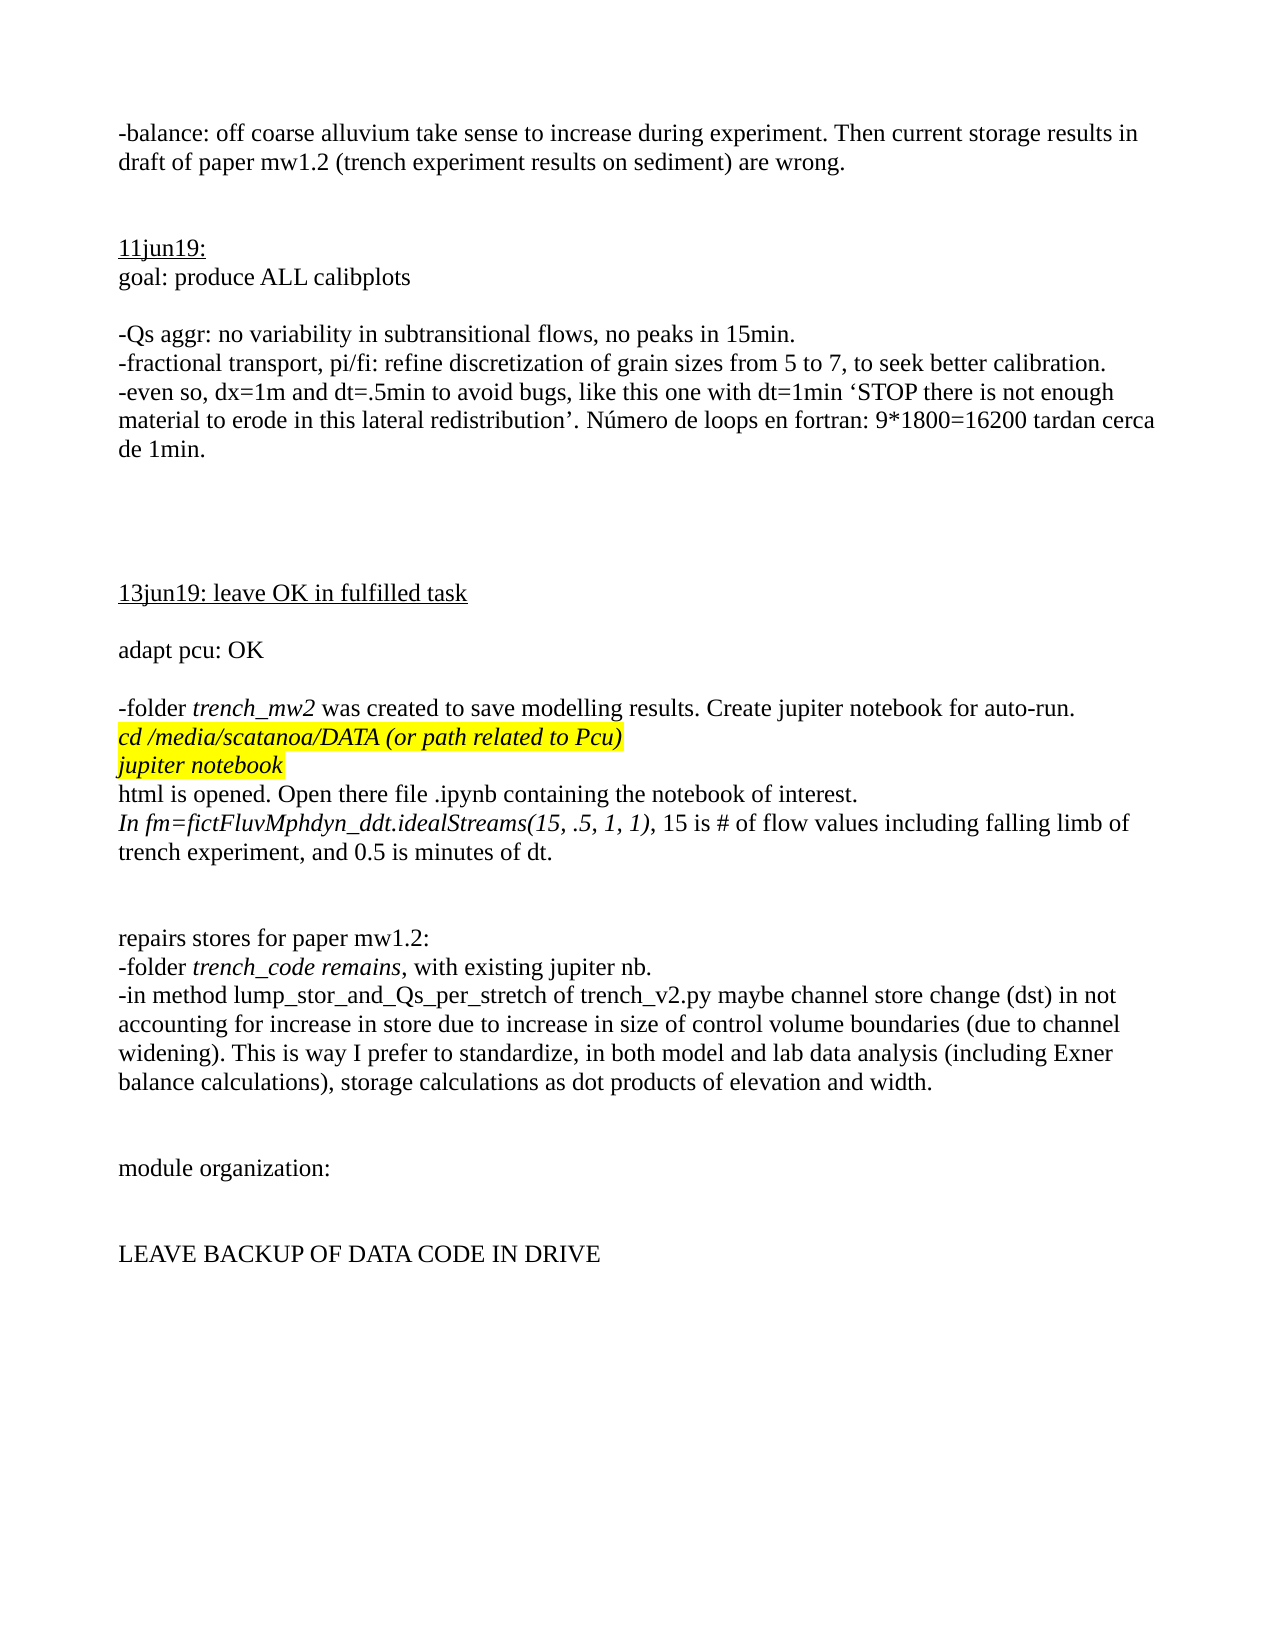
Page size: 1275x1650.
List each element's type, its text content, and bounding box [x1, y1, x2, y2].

text html is opened. Open there file .ipynb containing the notebook of interest. [118, 779, 1157, 808]
text repairs stores for paper mw1.2: [118, 923, 1157, 952]
text -folder trench_code remains, with existing jupiter nb. [118, 952, 1157, 981]
text In fm=fictFluvMphdyn_ddt.idealStreams(15, .5, 1, 1), 15 is # of flow values including falling limb of trench experiment, and 0.5 is minutes of dt. [118, 808, 1157, 866]
text -fractional transport, pi/fi: refine discretization of grain sizes from 5 to 7, to seek better calibration. [118, 348, 1157, 377]
text module organization: [118, 1153, 1157, 1182]
text -Qs aggr: no variability in subtransitional flows, no peaks in 15min. [118, 319, 1157, 348]
text LEAVE BACKUP OF DATA CODE IN DRIVE [118, 1239, 1157, 1268]
text cd /media/scatanoa/DATA (or path related to Pcu) [118, 722, 1157, 751]
text adapt pcu: OK [118, 636, 1157, 664]
text -balance: off coarse alluvium take sense to increase during experiment. Then current storage results in draft of paper mw1.2 (trench experiment results on sediment) are wrong. [118, 118, 1157, 176]
text 13jun19: leave OK in fulfilled task [118, 578, 1157, 607]
text 11jun19: [118, 233, 1157, 262]
text goal: produce ALL calibplots [118, 262, 1157, 291]
text -folder trench_mw2 was created to save modelling results. Create jupiter notebook for auto-run. [118, 693, 1157, 722]
text -in method lump_stor_and_Qs_per_stretch of trench_v2.py maybe channel store change (dst) in not accounting for increase in store due to increase in size of control volume boundaries (due to channel widening). This is way I prefer to standardize, in both model and lab data analysis (including Exner balance calculations), storage calculations as dot products of elevation and width. [118, 981, 1157, 1096]
text -even so, dx=1m and dt=.5min to avoid bugs, like this one with dt=1min ‘STOP there is not enough material to erode in this lateral redistribution’. Número de loops en fortran: 9*1800=16200 tardan cerca de 1min. [118, 377, 1157, 463]
text jupiter notebook [118, 751, 1157, 779]
